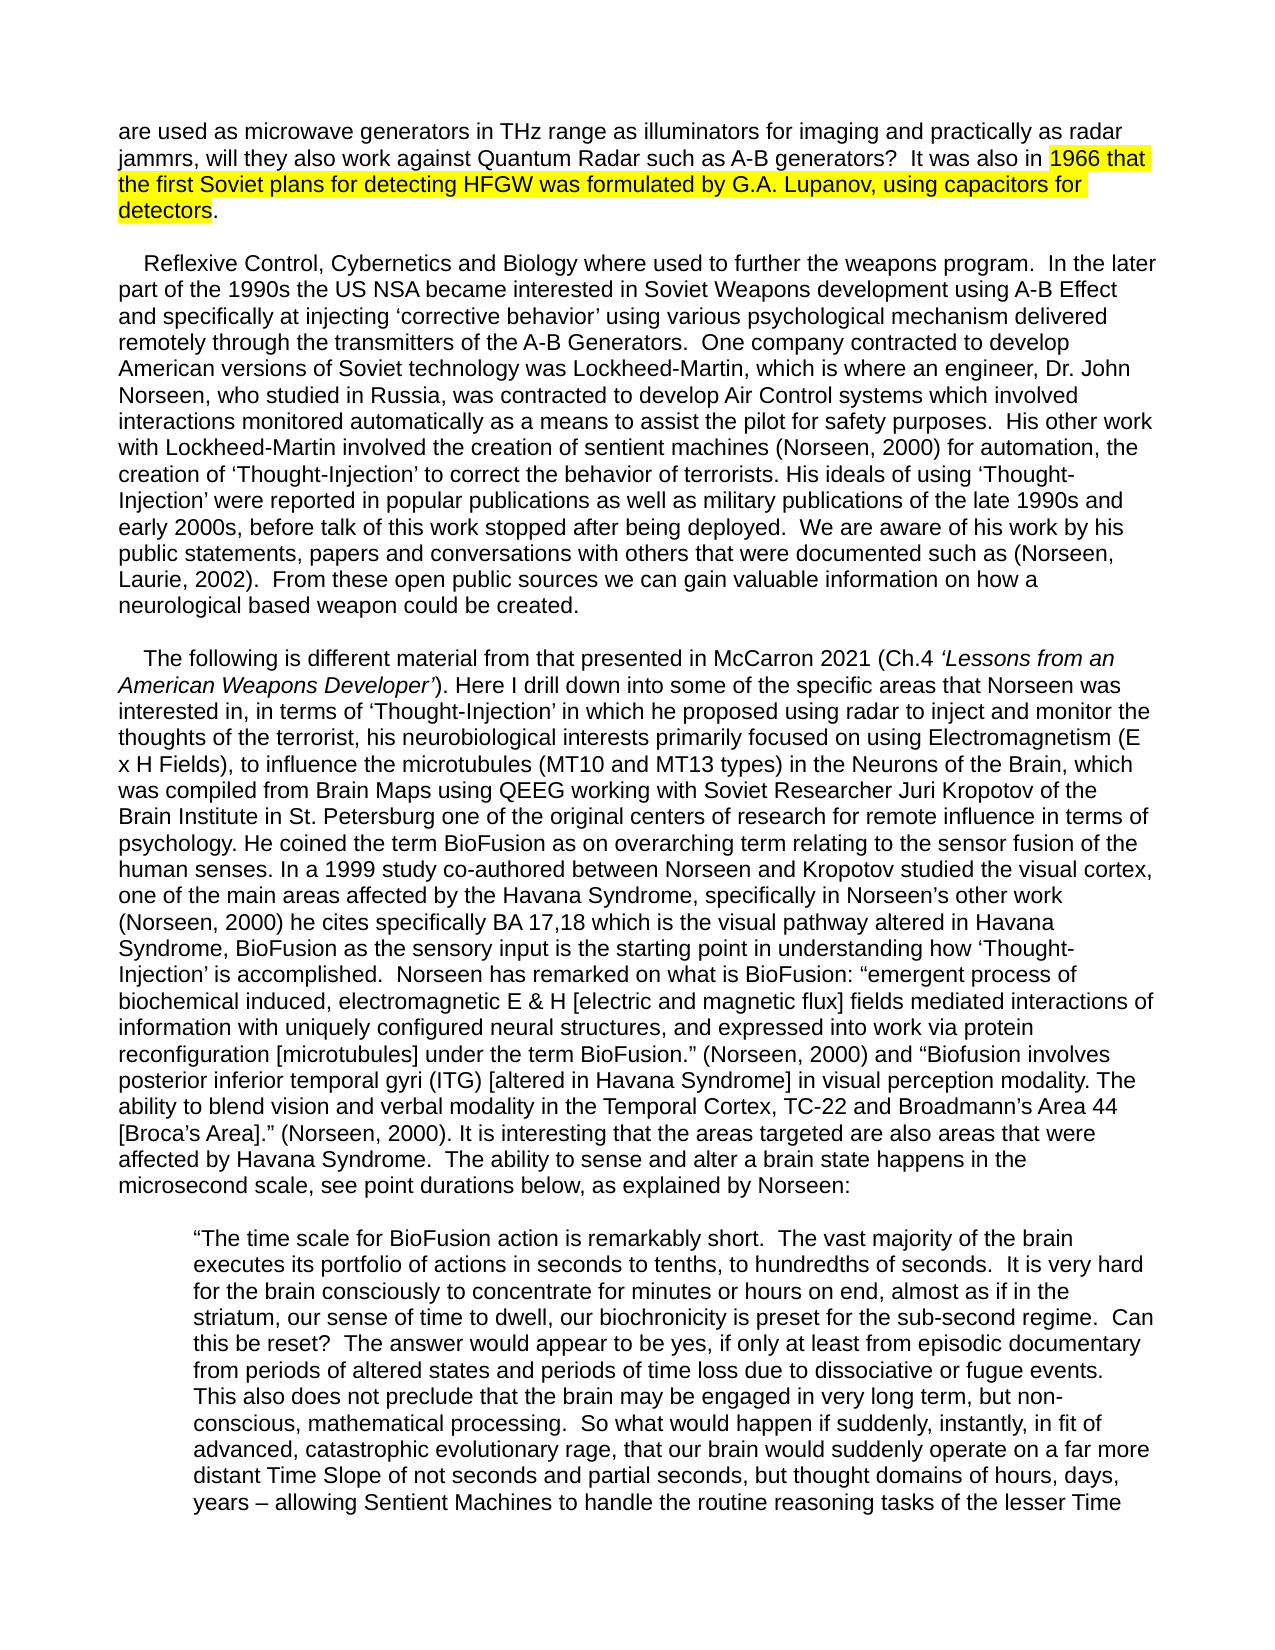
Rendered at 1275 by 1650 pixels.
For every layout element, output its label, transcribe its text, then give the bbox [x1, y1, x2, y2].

text “The time scale for BioFusion action is remarkably short. The vast majority of the brain executes its portfolio of actions in seconds to tenths, to hundredths of seconds. It is very hard for the brain consciously to concentrate for minutes or hours on end, almost as if in the striatum, our sense of time to dwell, our biochronicity is preset for the sub-second regime. Can this be reset? The answer would appear to be yes, if only at least from episodic documentary from periods of altered states and periods of time loss due to dissociative or fugue events. This also does not preclude that the brain may be engaged in very long term, but non-conscious, mathematical processing. So what would happen if suddenly, instantly, in fit of advanced, catastrophic evolutionary rage, that our brain would suddenly operate on a far more distant Time Slope of not seconds and partial seconds, but thought domains of hours, days, years – allowing Sentient Machines to handle the routine reasoning tasks of the lesser Time [193, 1225, 1157, 1515]
text Reflexive Control, Cybernetics and Biology where used to further the weapons program. In the later part of the 1990s the US NSA became interested in Soviet Weapons development using A-B Effect and specifically at injecting ‘corrective behavior’ using various psychological mechanism delivered remotely through the transmitters of the A-B Generators. One company contracted to develop American versions of Soviet technology was Lockheed-Martin, which is where an engineer, Dr. John Norseen, who studied in Russia, was contracted to develop Air Control systems which involved interactions monitored automatically as a means to assist the pilot for safety purposes. His other work with Lockheed-Martin involved the creation of sentient machines (Norseen, 2000) for automation, the creation of ‘Thought-Injection’ to correct the behavior of terrorists. His ideals of using ‘Thought-Injection’ were reported in popular publications as well as military publications of the late 1990s and early 2000s, before talk of this work stopped after being deployed. We are aware of his work by his public statements, papers and conversations with others that were documented such as (Norseen, Laurie, 2002). From these open public sources we can gain valuable information on how a neurological based weapon could be created. [118, 250, 1157, 619]
text The following is different material from that presented in McCarron 2021 (Ch.4 ‘Lessons from an American Weapons Developer’). Here I drill down into some of the specific areas that Norseen was interested in, in terms of ‘Thought-Injection’ in which he proposed using radar to inject and monitor the thoughts of the terrorist, his neurobiological interests primarily focused on using Electromagnetism (E x H Fields), to influence the microtubules (MT10 and MT13 types) in the Neurons of the Brain, which was compiled from Brain Maps using QEEG working with Soviet Researcher Juri Kropotov of the Brain Institute in St. Petersburg one of the original centers of research for remote influence in terms of psychology. He coined the term BioFusion as on overarching term relating to the sensor fusion of the human senses. In a 1999 study co-authored between Norseen and Kropotov studied the visual cortex, one of the main areas affected by the Havana Syndrome, specifically in Norseen’s other work (Norseen, 2000) he cites specifically BA 17,18 which is the visual pathway altered in Havana Syndrome, BioFusion as the sensory input is the starting point in understanding how ‘Thought-Injection’ is accomplished. Norseen has remarked on what is BioFusion: “emergent process of biochemical induced, electromagnetic E & H [electric and magnetic flux] fields mediated interactions of information with uniquely configured neural structures, and expressed into work via protein reconfiguration [microtubules] under the term BioFusion.” (Norseen, 2000) and “Biofusion involves posterior inferior temporal gyri (ITG) [altered in Havana Syndrome] in visual perception modality. The ability to blend vision and verbal modality in the Temporal Cortex, TC-22 and Broadmann’s Area 44 [Broca’s Area].” (Norseen, 2000). It is interesting that the areas targeted are also areas that were affected by Havana Syndrome. The ability to sense and alter a brain state happens in the microsecond scale, see point durations below, as explained by Norseen: [118, 645, 1157, 1199]
text are used as microwave generators in THz range as illuminators for imaging and practically as radar jammrs, will they also work against Quantum Radar such as A-B generators? It was also in 1966 that the first Soviet plans for detecting HFGW was formulated by G.A. Lupanov, using capacitors for detectors. [118, 118, 1157, 223]
